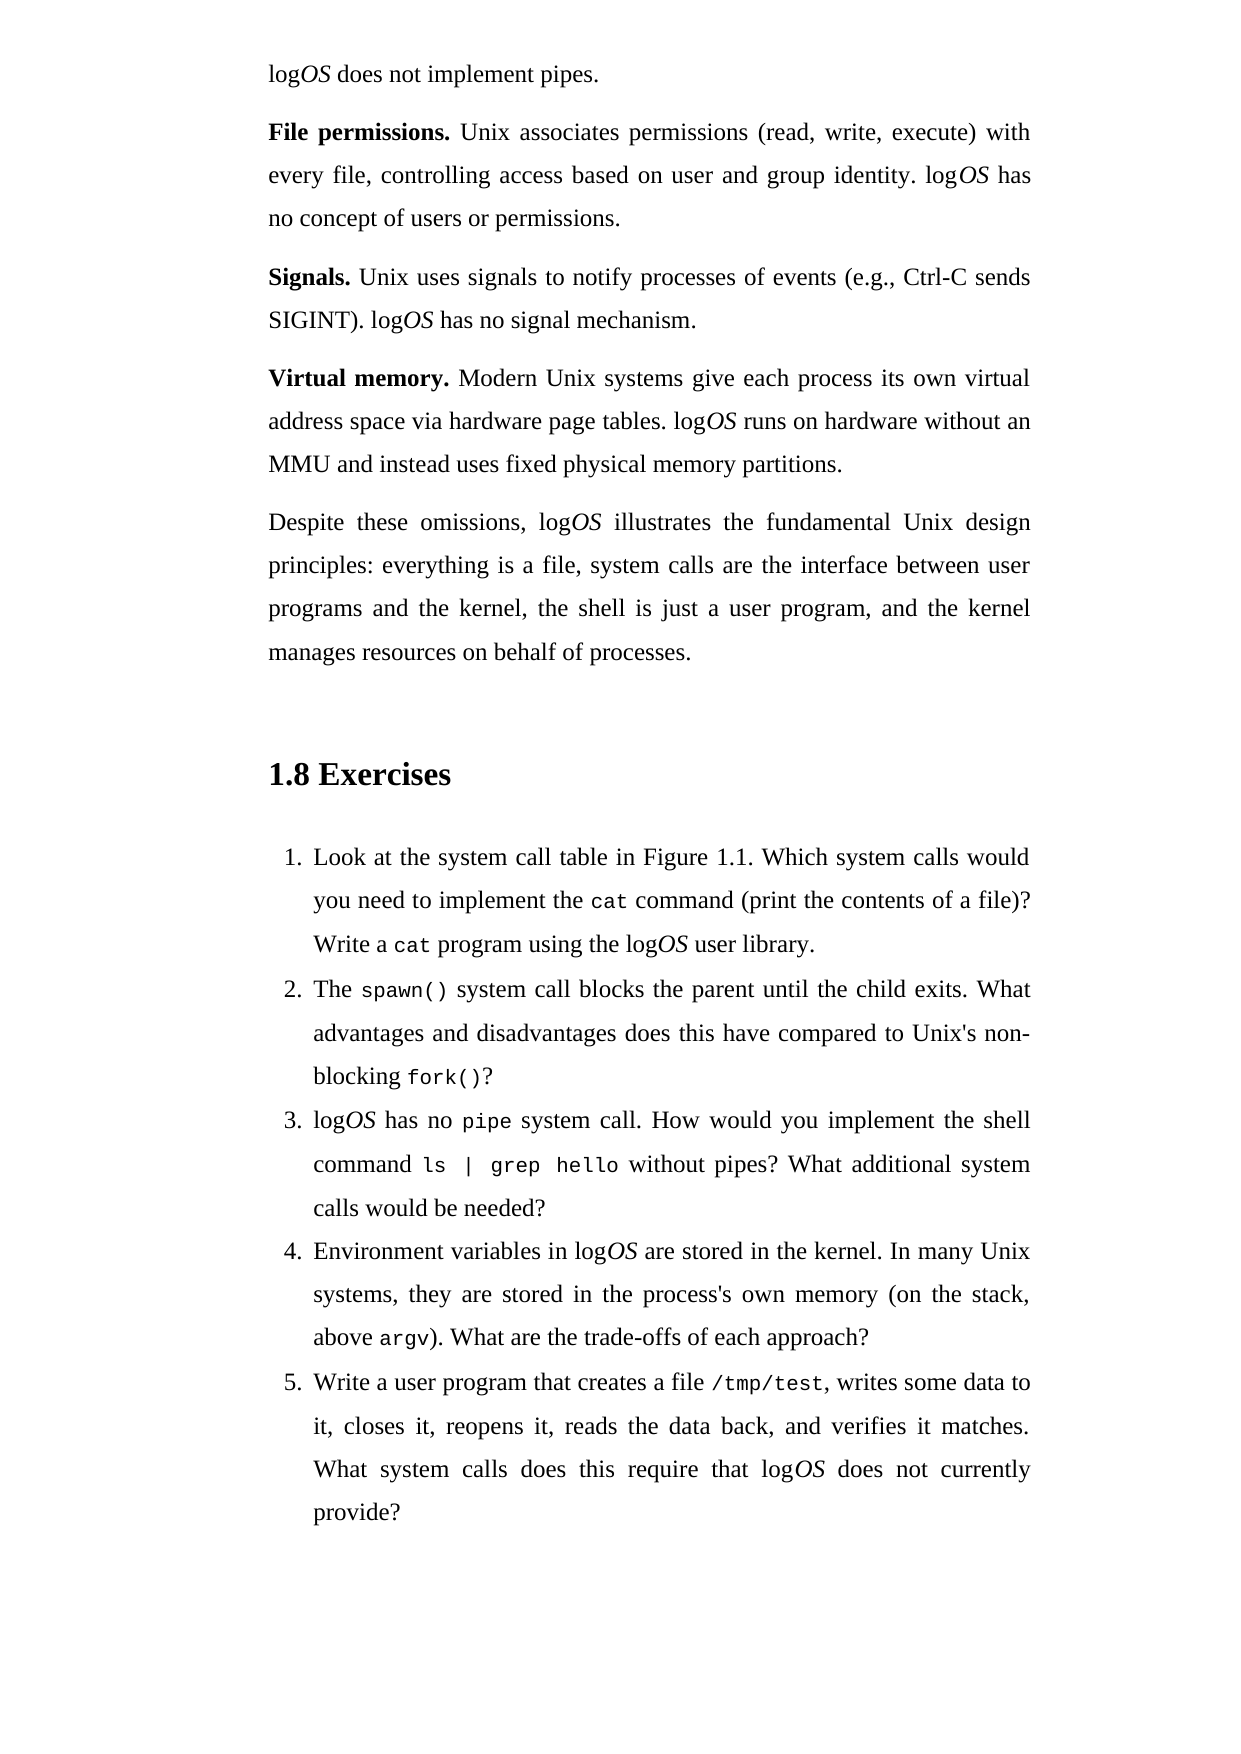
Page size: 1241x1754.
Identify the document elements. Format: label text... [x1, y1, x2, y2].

list Look at the system call table in Figure 1.1. Which system calls would you need to implement the cat command (print the contents of a file)? Write a cat program using the logOS user library. [284, 842, 1031, 959]
text File permissions. Unix associates permissions (read, write, execute) with every file, controlling access based on user and group identity. logOS has no concept of users or permissions. [268, 117, 1031, 232]
list logOS has no pipe system call. How would you implement the shell command ls | grep hello without pipes? What additional system calls would be needed? [284, 1105, 1031, 1222]
text logOS does not implement pipes. [268, 59, 1031, 88]
text Signals. Unix uses signals to notify processes of events (e.g., Ctrl-C sends SIGINT). logOS has no signal mechanism. [268, 262, 1031, 333]
text Virtual memory. Modern Unix systems give each process its own virtual address space via hardware page tables. logOS runs on hardware without an MMU and instead uses fixed physical memory partitions. [268, 363, 1031, 478]
text Despite these omissions, logOS illustrates the fundamental Unix design principles: everything is a file, system calls are the interface between user programs and the kernel, the shell is just a user program, and the kernel manages resources on behalf of processes. [268, 507, 1031, 665]
list The spawn() system call blocks the parent until the child exits. What advantages and disadvantages does this have compared to Unix's non-blocking fork()? [284, 974, 1031, 1090]
list Write a user program that creates a file /tmp/test, writes some data to it, closes it, reopens it, reads the data back, and verifies it matches. What system calls does this require that logOS does not currently provide? [284, 1367, 1031, 1526]
subtitle 1.8 Exercises [268, 755, 1031, 793]
list Environment variables in logOS are stored in the kernel. In many Unix systems, they are stored in the process's own memory (on the stack, above argv). What are the trade-offs of each approach? [284, 1236, 1031, 1352]
